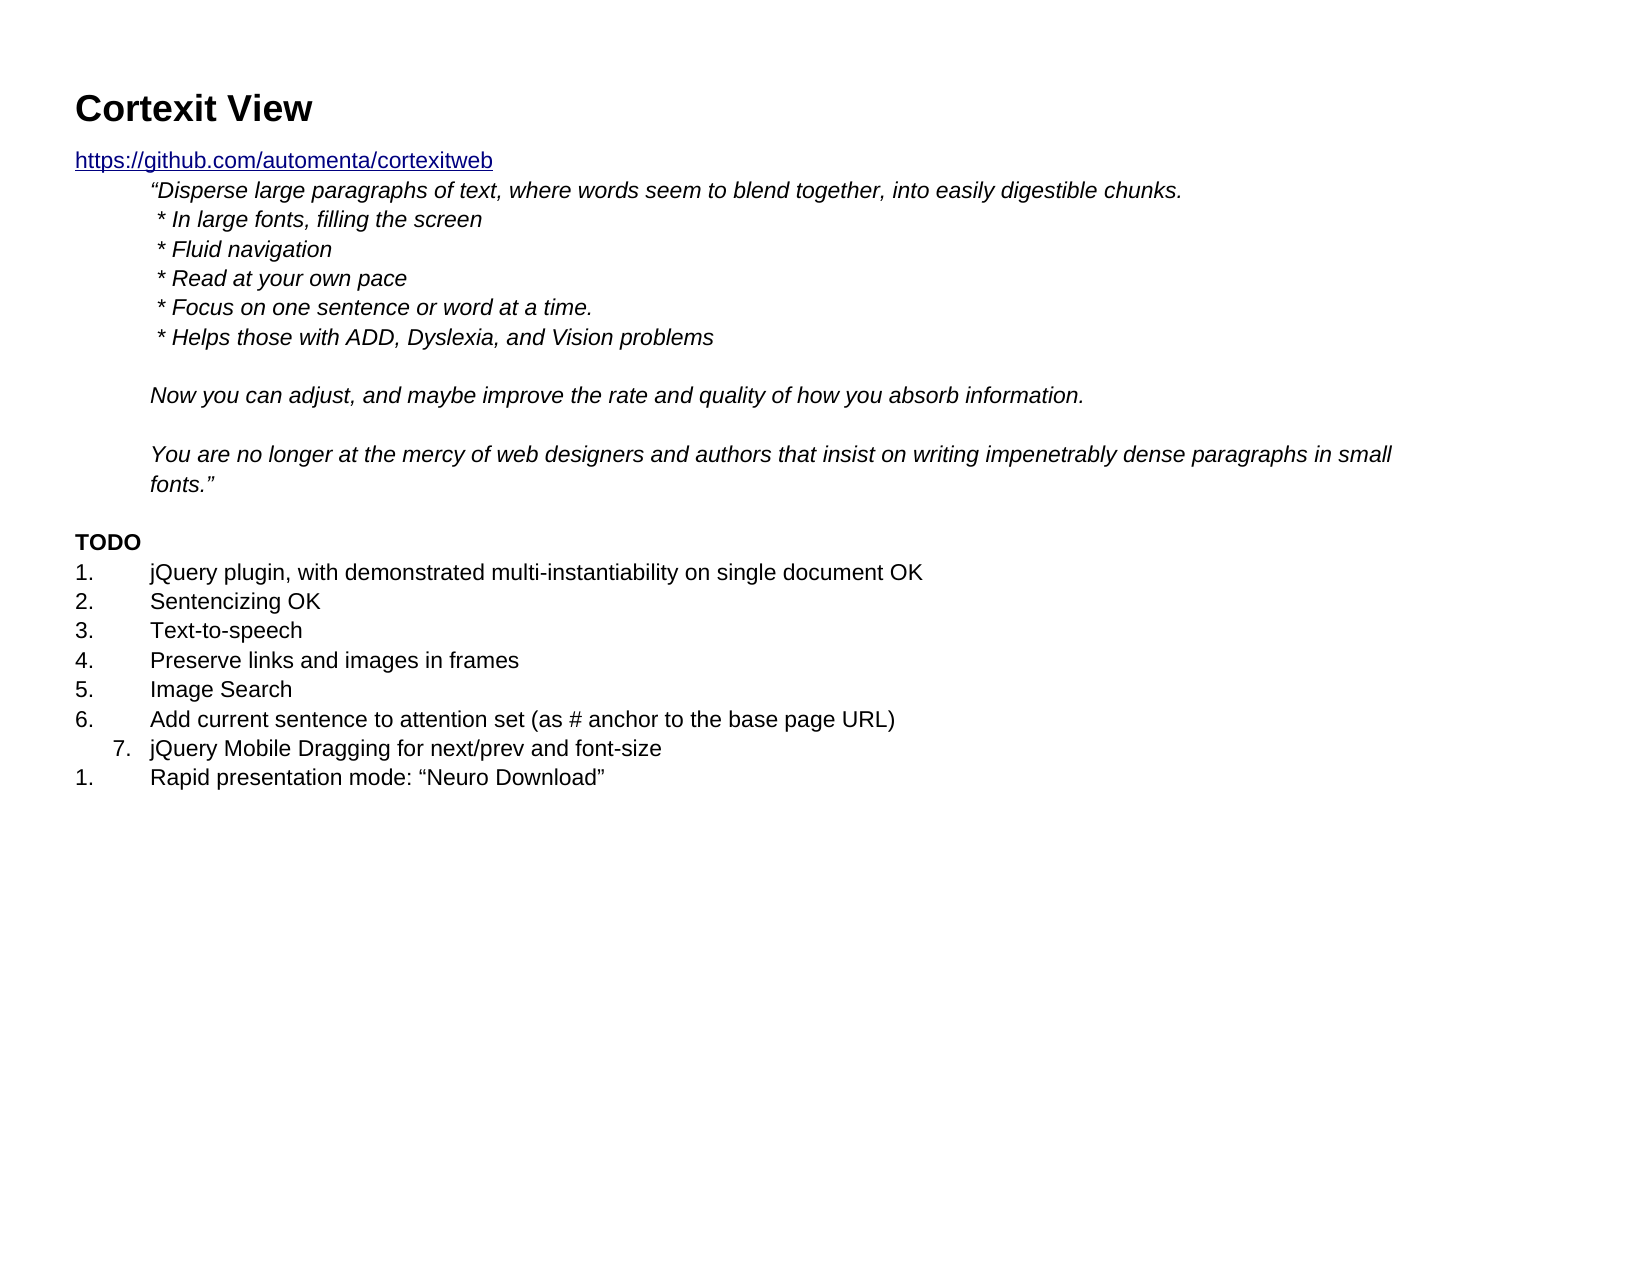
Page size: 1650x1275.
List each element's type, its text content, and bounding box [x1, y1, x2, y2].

list jQuery plugin, with demonstrated multi-instantiability on single document OK [75, 559, 1312, 585]
subtitle Cortexit View [75, 87, 1312, 129]
list Image Search [75, 677, 1312, 702]
list Add current sentence to attention set (as # anchor to the base page URL) [75, 706, 1312, 732]
list jQuery Mobile Dragging for next/prev and font-size [112, 736, 1462, 761]
text “Disperse large paragraphs of text, where words seem to blend together, into easily digestible chunks. * In large fonts, filling the screen * Fluid navigation * Read at your own pace * Focus on one sentence or word at a time. * Helps those with ADD, Dyslexia, and Vision problems Now you can adjust, and maybe improve the rate and quality of how you absorb information. You are no longer at the mercy of web designers and authors that insist on writing impenetrably dense paragraphs in small fonts.” [150, 177, 1462, 497]
text TODO [75, 530, 1462, 556]
list Preserve links and images in frames [75, 647, 1312, 673]
list Sentencizing OK [75, 589, 1312, 614]
list Rapid presentation mode: “Neuro Download” [75, 765, 1312, 791]
list Text-to-speech [75, 618, 1312, 644]
text https://github.com/automenta/cortexitweb [75, 148, 1462, 174]
